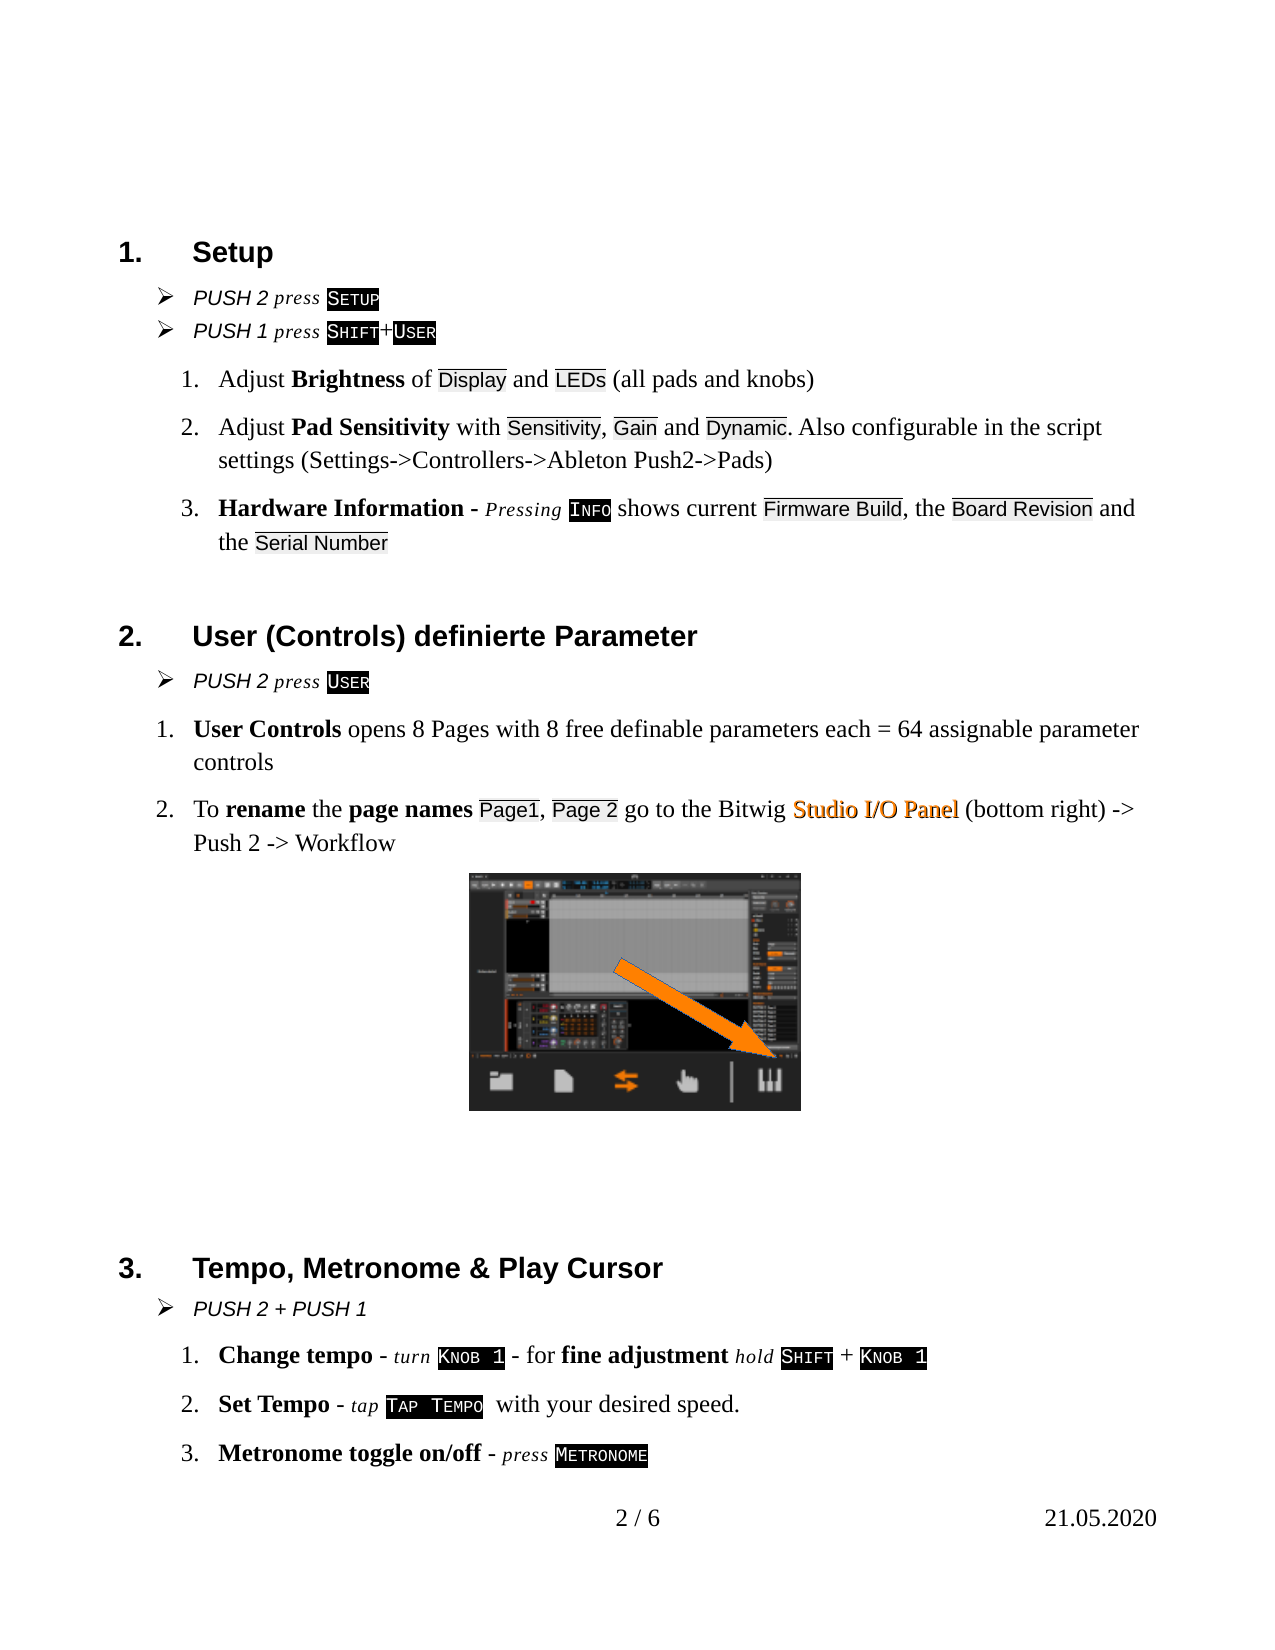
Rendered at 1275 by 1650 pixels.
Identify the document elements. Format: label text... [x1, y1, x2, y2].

list Set Tempo - tap Tap Tempo with your desired speed. [181, 1389, 1157, 1419]
list Metronome toggle on/off - press Metronome [181, 1438, 1157, 1468]
list Change tempo - turn Knob 1 - for fine adjustment hold Shift + Knob 1 [181, 1341, 1157, 1370]
subtitle User (Controls) definierte Parameter [118, 619, 1157, 653]
list Push 2 + Push 1 [156, 1297, 1157, 1322]
picture [469, 873, 801, 1111]
list Push 1 press Shift+User [156, 316, 1157, 345]
subtitle Setup [118, 235, 1157, 269]
subtitle Tempo, Metronome & Play Cursor [118, 1251, 1157, 1285]
list Push 2 press Setup [156, 282, 1157, 311]
list Adjust Pad Sensitivity with Sensitivity, Gain and Dynamic. Also configurable in the script settings (Settings->Controllers->Ableton Push2->Pads) [181, 412, 1157, 474]
list User Controls opens 8 Pages with 8 free definable parameters each = 64 assignable parameter controls [156, 714, 1157, 776]
list Adjust Brightness of Display and LEDs (all pads and knobs) [181, 364, 1157, 393]
list Push 2 press User [156, 665, 1157, 694]
list To rename the page names Page1, Page 2 go to the Bitwig Studio I/O Panel (bottom right) -> Push 2 -> Workflow [156, 794, 1157, 1140]
list Hardware Information - Pressing Info shows current Firmware Build, the Board Revision and the Serial Number [181, 493, 1157, 556]
